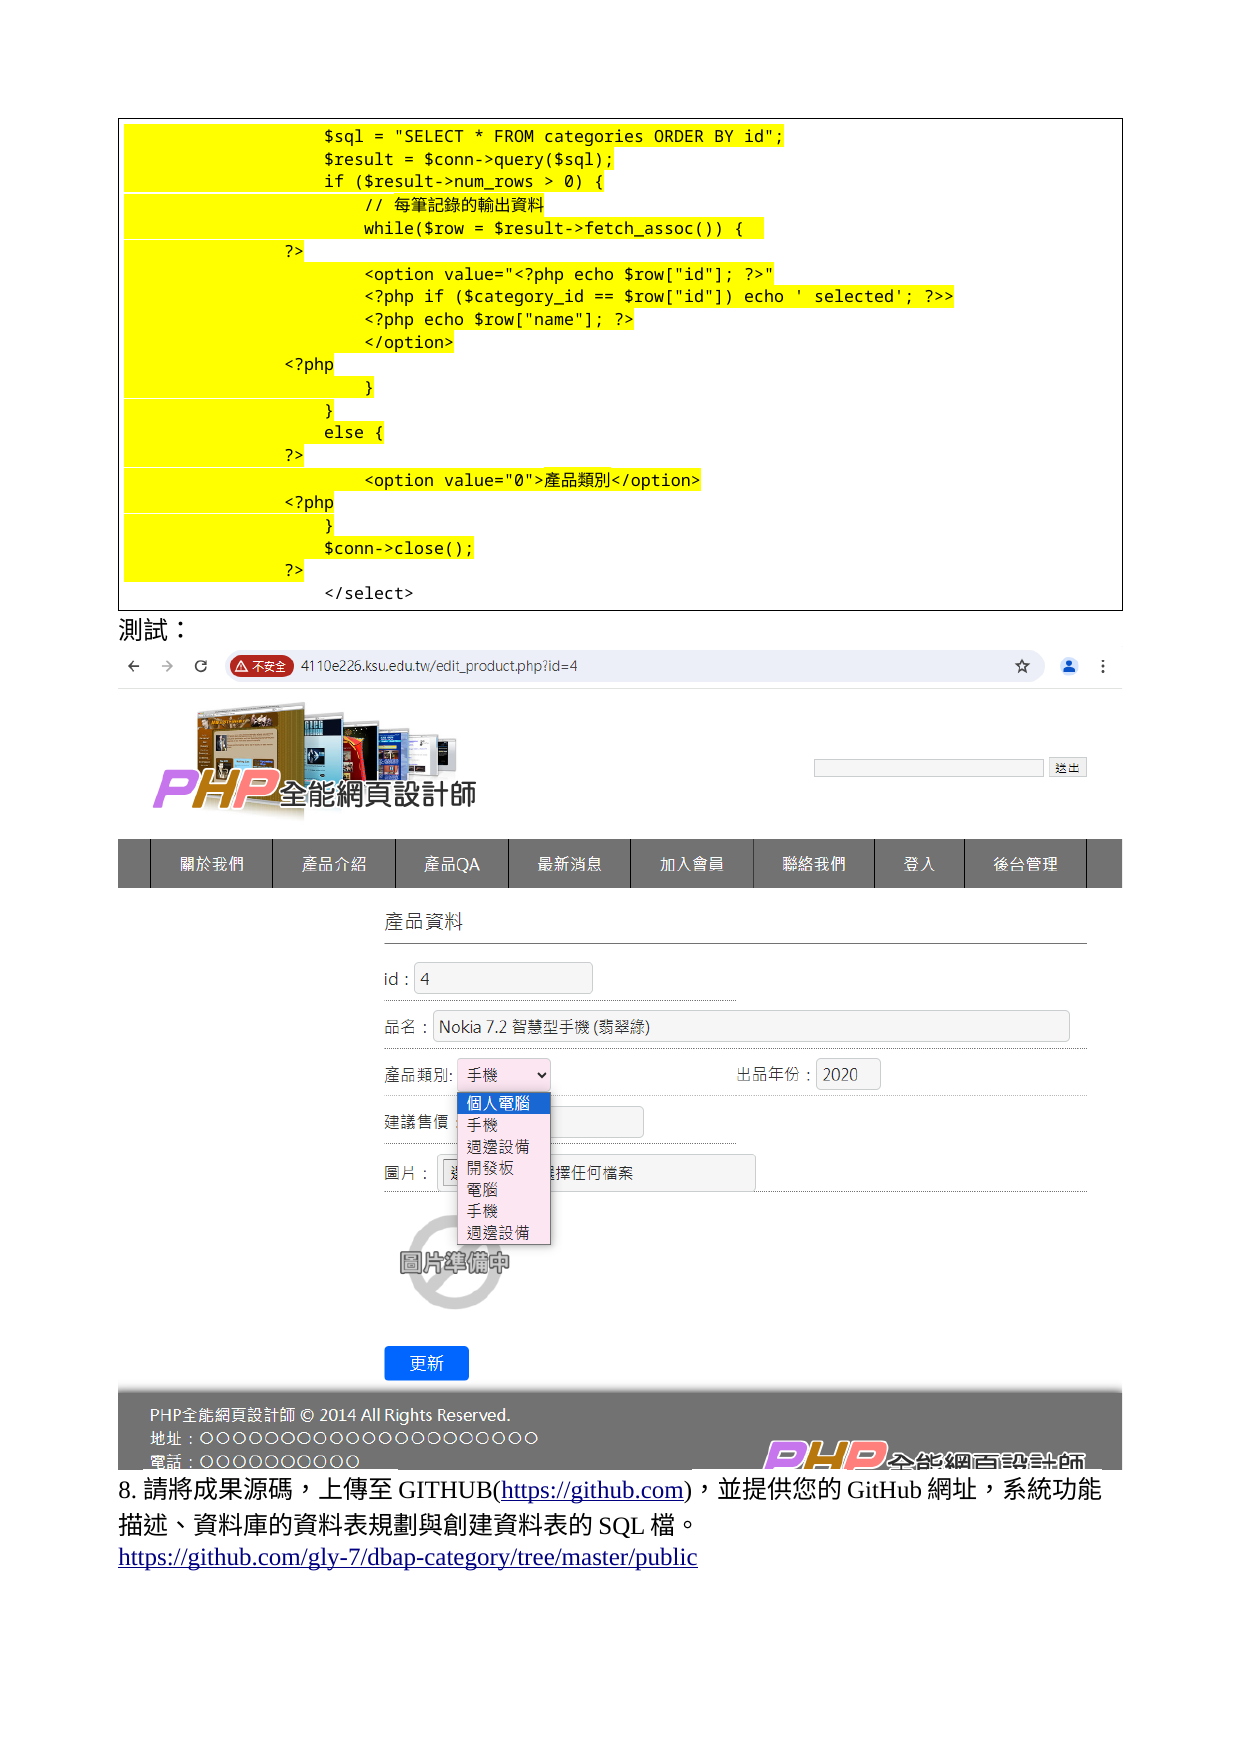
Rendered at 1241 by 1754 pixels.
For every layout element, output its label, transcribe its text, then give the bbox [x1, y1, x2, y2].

text https://github.com/gly-7/dbap-category/tree/master/public [118, 1542, 1122, 1571]
table_header $sql = "SELECT * FROM categories ORDER BY id"; $result = $conn->query($sql); if ($result->num_rows > 0) { // 每筆記錄的輸出資料 while($row = $result->fetch_assoc()) { ?> <option value="<?php echo $row["id"]; ?>" <?php if ($category_id == $row["id"]) echo ' selected'; ?>> <?php echo $row["name"]; ?> </option> <?php } } else { ?> <option value="0">產品類別</option> <?php } $conn->close(); ?> </select> [119, 119, 1122, 610]
text 8. 請將成果源碼，上傳至GITHUB(https://github.com)，並提供您的GitHub網址，系統功能描述、資料庫的資料表規劃與創建資料表的SQL檔。 [118, 1470, 1122, 1542]
text 測試： [118, 611, 1122, 646]
